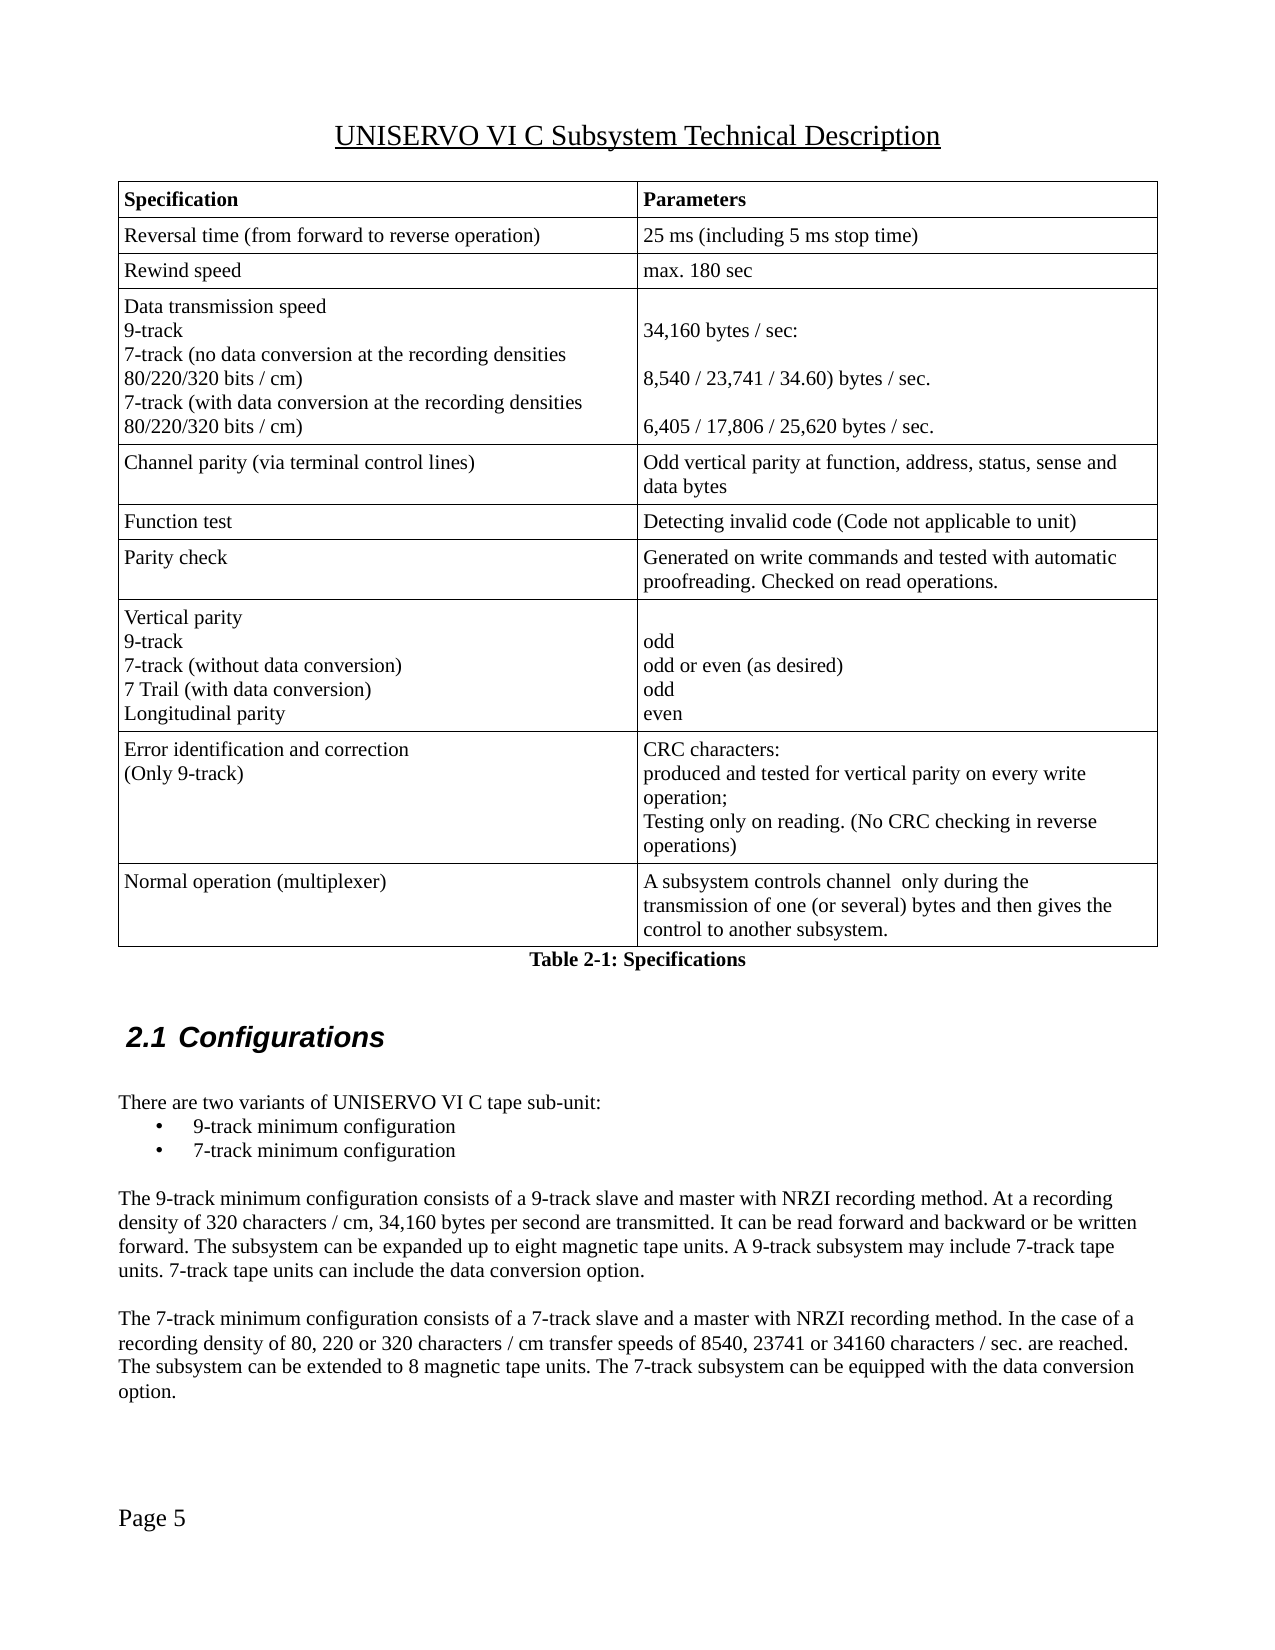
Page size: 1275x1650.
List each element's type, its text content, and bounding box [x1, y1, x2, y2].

table_cell Generated on write commands and tested with automatic proofreading. Checked on read operations. [638, 540, 1157, 599]
table_cell Odd vertical parity at function, address, status, sense and data bytes [638, 445, 1157, 504]
table_cell Function test [119, 505, 637, 539]
list 9-track minimum configuration [156, 1114, 1157, 1138]
table_cell A subsystem controls channel only during the transmission of one (or several) bytes and then gives the control to another subsystem. [638, 864, 1157, 946]
table_cell max. 180 sec [638, 254, 1157, 288]
table_cell Data transmission speed 9-track 7-track (no data conversion at the recording densities 80/220/320 bits / cm) 7-track (with data conversion at the recording densities 80/220/320 bits / cm) [119, 289, 637, 444]
table_cell odd odd or even (as desired) odd even [638, 600, 1157, 731]
table_cell Channel parity (via terminal control lines) [119, 445, 637, 504]
table_cell Parity check [119, 540, 637, 599]
subtitle Configurations [118, 1020, 1157, 1053]
table_header Parameters [638, 182, 1157, 217]
text The 9-track minimum configuration consists of a 9-track slave and master with NRZI recording method. At a recording density of 320 characters / cm, 34,160 bytes per second are transmitted. It can be read forward and backward or be written forward. The subsystem can be expanded up to eight magnetic tape units. A 9-track subsystem may include 7-track tape units. 7-track tape units can include the data conversion option. [118, 1186, 1157, 1282]
text The 7-track minimum configuration consists of a 7-track slave and a master with NRZI recording method. In the case of a recording density of 80, 220 or 320 characters / cm transfer speeds of 8540, 23741 or 34160 characters / sec. are reached. The subsystem can be extended to 8 magnetic tape units. The 7-track subsystem can be equipped with the data conversion option. [118, 1306, 1157, 1403]
table_cell Reversal time (from forward to reverse operation) [119, 218, 637, 252]
table_cell Error identification and correction (Only 9-track) [119, 732, 637, 863]
text Table 2-1: Specifications [118, 947, 1157, 971]
table_cell Vertical parity 9-track 7-track (without data conversion) 7 Trail (with data conversion) Longitudinal parity [119, 600, 637, 731]
table_cell Rewind speed [119, 254, 637, 288]
table_cell Detecting invalid code (Code not applicable to unit) [638, 505, 1157, 539]
table_cell CRC characters: produced and tested for vertical parity on every write operation; Testing only on reading. (No CRC checking in reverse operations) [638, 732, 1157, 863]
table_cell 34,160 bytes / sec: 8,540 / 23,741 / 34.60) bytes / sec. 6,405 / 17,806 / 25,620 bytes / sec. [638, 289, 1157, 444]
text There are two variants of UNISERVO VI C tape sub-unit: [118, 1090, 1157, 1114]
table_header Specification [119, 182, 637, 217]
list 7-track minimum configuration [156, 1138, 1157, 1162]
table_cell 25 ms (including 5 ms stop time) [638, 218, 1157, 252]
table_cell Normal operation (multiplexer) [119, 864, 637, 946]
